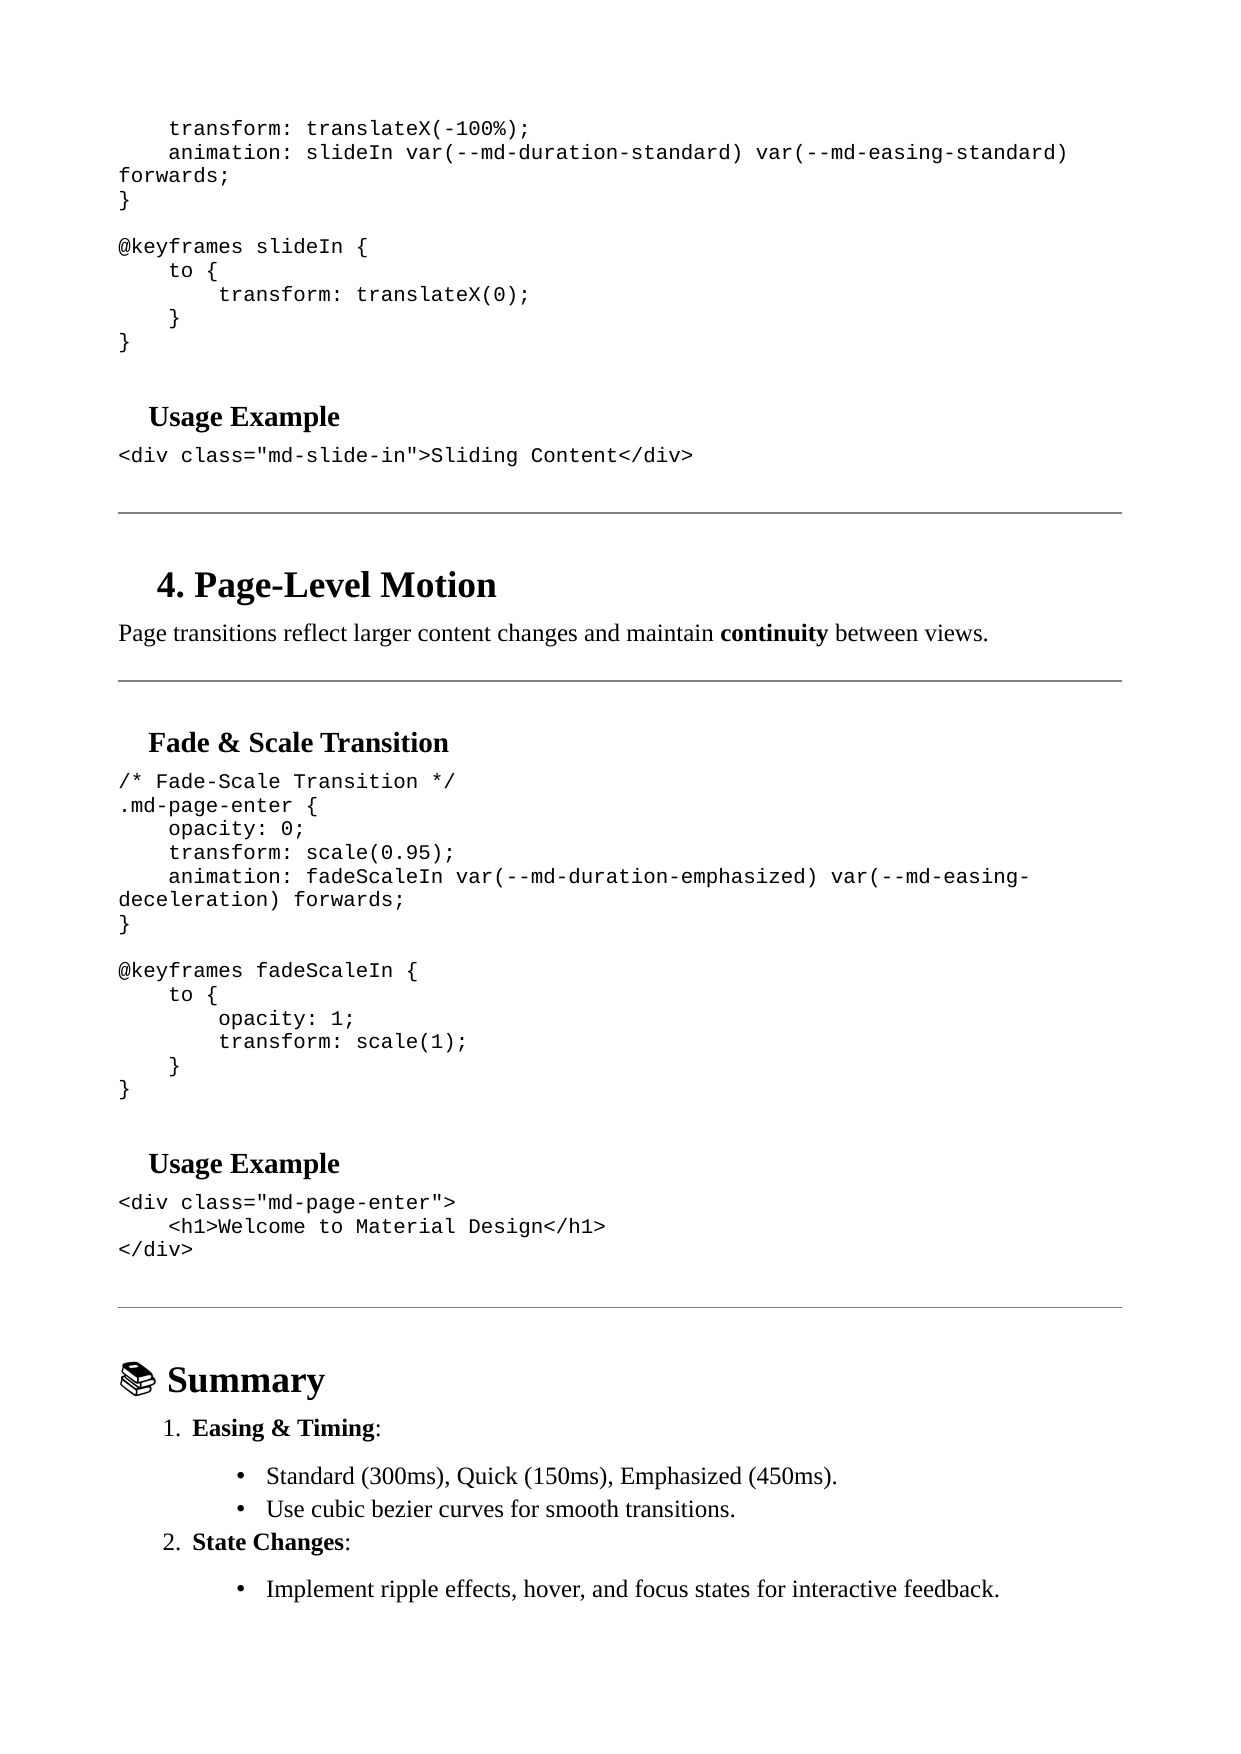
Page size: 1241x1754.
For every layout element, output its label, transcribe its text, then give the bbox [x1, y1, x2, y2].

text </div> [118, 1239, 1122, 1263]
list State Changes: [162, 1527, 1122, 1556]
text } [118, 1055, 1122, 1078]
text } [118, 189, 1122, 213]
text .md-page-enter { [118, 795, 1122, 818]
text Page transitions reflect larger content changes and maintain continuity between views. [118, 618, 1122, 647]
text opacity: 1; [118, 1007, 1122, 1031]
subtitle 📏 Usage Example [118, 399, 1122, 432]
text opacity: 0; [118, 818, 1122, 842]
text <div class="md-slide-in">Sliding Content</div> [118, 445, 1122, 468]
text to { [118, 984, 1122, 1007]
text /* Fade-Scale Transition */ [118, 771, 1122, 795]
list Implement ripple effects, hover, and focus states for interactive feedback. [236, 1574, 1122, 1603]
text animation: fadeScaleIn var(--md-duration-emphasized) var(--md-easing-deceleration) forwards; [118, 866, 1122, 913]
list Standard (300ms), Quick (150ms), Emphasized (450ms). [236, 1461, 1122, 1490]
list Use cubic bezier curves for smooth transitions. [236, 1494, 1122, 1523]
subtitle 📚 Summary [118, 1358, 1122, 1401]
text } [118, 913, 1122, 937]
text @keyframes fadeScaleIn { [118, 960, 1122, 984]
text to { [118, 260, 1122, 284]
text animation: slideIn var(--md-duration-standard) var(--md-easing-standard) forwards; [118, 142, 1122, 189]
subtitle 📐 Fade & Scale Transition [118, 725, 1122, 758]
text transform: scale(0.95); [118, 842, 1122, 866]
text transform: translateX(-100%); [118, 118, 1122, 142]
text transform: translateX(0); [118, 284, 1122, 307]
subtitle 📏 Usage Example [118, 1146, 1122, 1180]
list Easing & Timing: [162, 1413, 1122, 1442]
text } [118, 307, 1122, 331]
subtitle ✅ 4. Page-Level Motion [118, 563, 1122, 606]
text } [118, 331, 1122, 354]
text } [118, 1078, 1122, 1102]
text <h1>Welcome to Material Design</h1> [118, 1216, 1122, 1239]
text <div class="md-page-enter"> [118, 1192, 1122, 1216]
text transform: scale(1); [118, 1031, 1122, 1055]
text @keyframes slideIn { [118, 236, 1122, 260]
